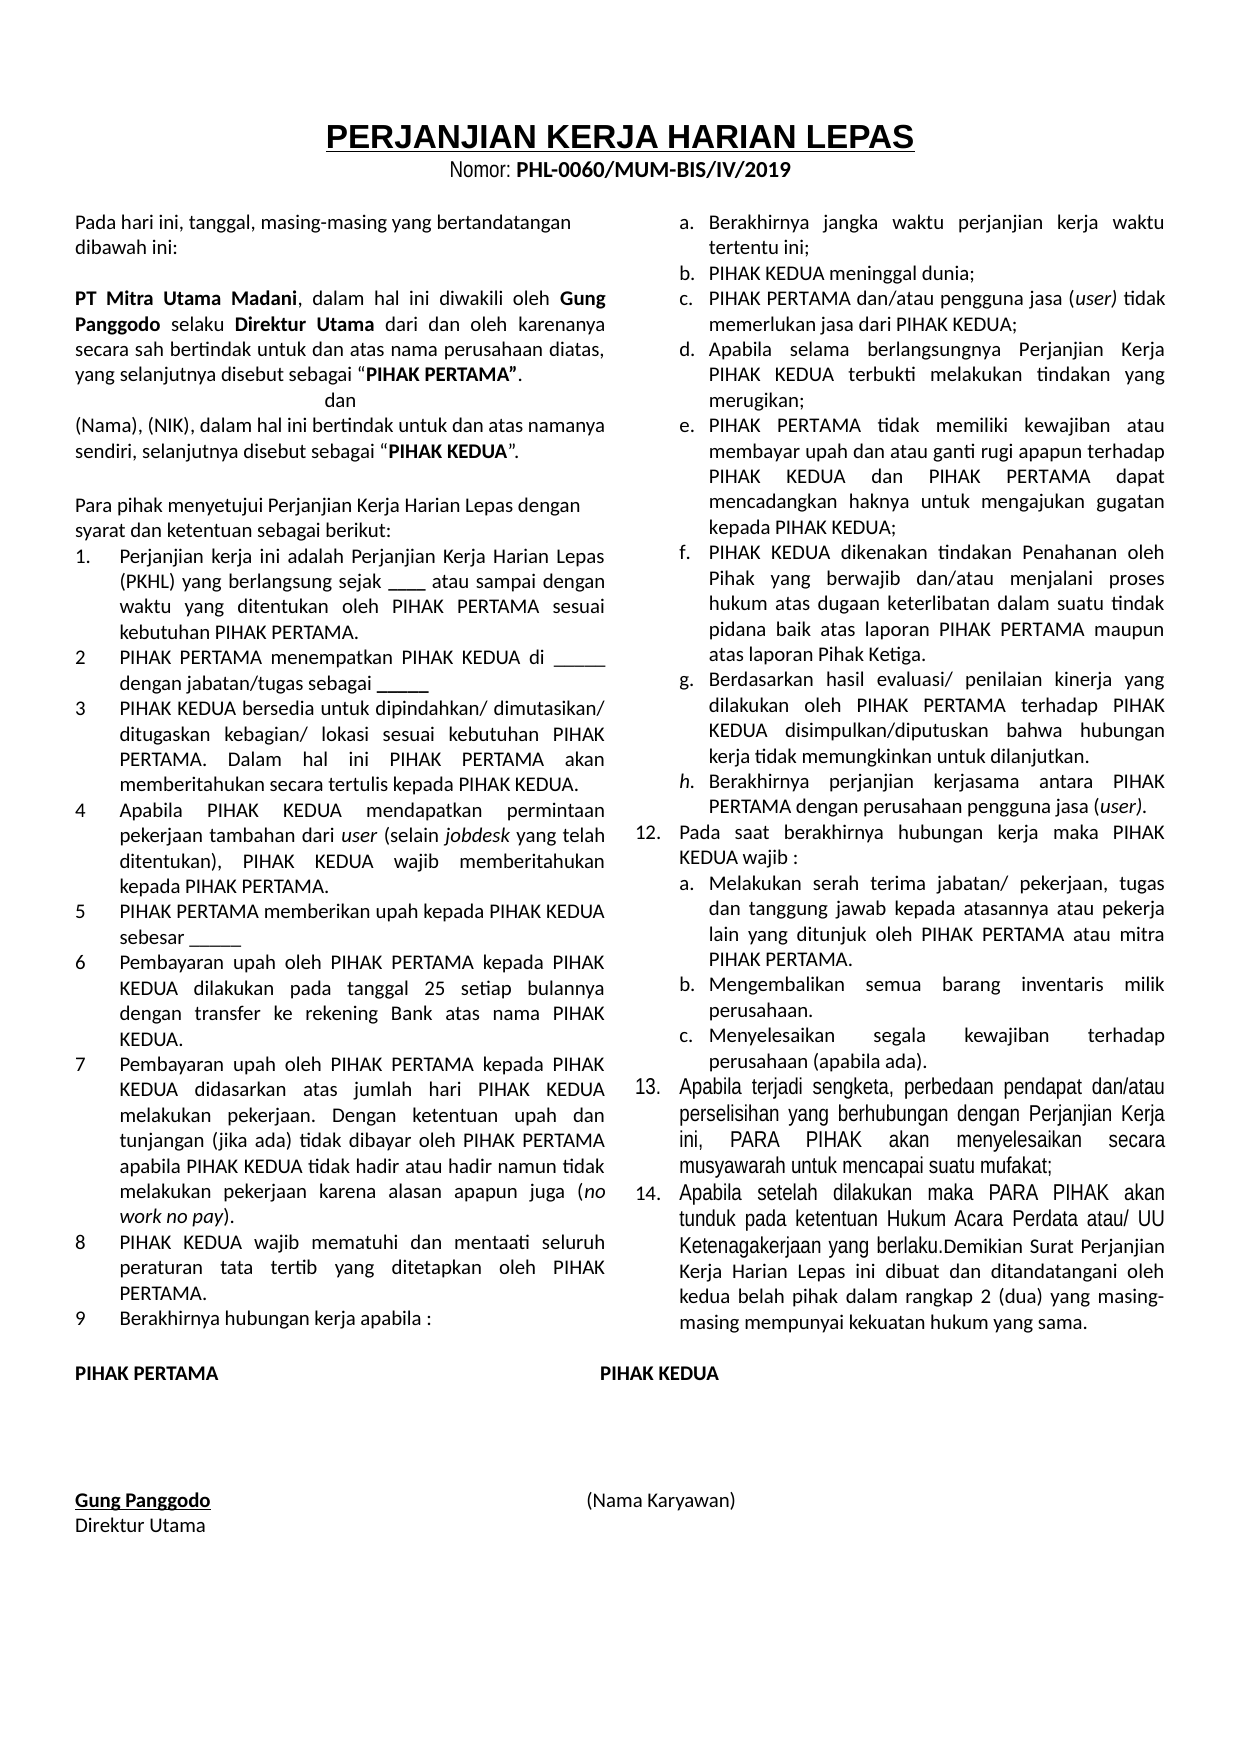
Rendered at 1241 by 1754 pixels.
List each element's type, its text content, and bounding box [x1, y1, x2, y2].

list Melakukan serah terima jabatan/ pekerjaan, tugas dan tanggung jawab kepada atasannya atau pekerja lain yang ditunjuk oleh PIHAK PERTAMA atau mitra PIHAK PERTAMA. [679, 870, 1165, 972]
list Menyelesaikan segala kewajiban terhadap perusahaan (apabila ada). [679, 1022, 1165, 1073]
list PIHAK KEDUA dikenakan tindakan Penahanan oleh Pihak yang berwajib dan/atau menjalani proses hukum atas dugaan keterlibatan dalam suatu tindak pidana baik atas laporan PIHAK PERTAMA maupun atas laporan Pihak Ketiga. [679, 539, 1165, 667]
text Para pihak menyetujui Perjanjian Kerja Harian Lepas dengan syarat dan ketentuan sebagai berikut: [75, 492, 605, 543]
text PT Mitra Utama Madani, dalam hal ini diwakili oleh Gung Panggodo selaku Direktur Utama dari dan oleh karenanya secara sah bertindak untuk dan atas nama perusahaan diatas, yang selanjutnya disebut sebagai “PIHAK PERTAMA”. [75, 285, 605, 387]
list Apabila selama berlangsungnya Perjanjian Kerja PIHAK KEDUA terbukti melakukan tindakan yang merugikan; [679, 336, 1165, 412]
list PIHAK KEDUA wajib mematuhi dan mentaati seluruh peraturan tata tertib yang ditetapkan oleh PIHAK PERTAMA. [75, 1229, 605, 1305]
list Apabila PIHAK KEDUA mendapatkan permintaan pekerjaan tambahan dari user (selain jobdesk yang telah ditentukan), PIHAK KEDUA wajib memberitahukan kepada PIHAK PERTAMA. [75, 797, 605, 899]
text Gung Panggodo (Nama Karyawan) [75, 1487, 1165, 1512]
list Berakhirnya perjanjian kerjasama antara PIHAK PERTAMA dengan perusahaan pengguna jasa (user). [679, 768, 1165, 819]
text PIHAK PERTAMA PIHAK KEDUA [75, 1360, 1165, 1385]
list Pembayaran upah oleh PIHAK PERTAMA kepada PIHAK KEDUA dilakukan pada tanggal 25 setiap bulannya dengan transfer ke rekening Bank atas nama PIHAK KEDUA. [75, 949, 605, 1051]
text PERJANJIAN KERJA HARIAN LEPAS [75, 117, 1165, 156]
text dan [75, 387, 605, 412]
list Pembayaran upah oleh PIHAK PERTAMA kepada PIHAK KEDUA didasarkan atas jumlah hari PIHAK KEDUA melakukan pekerjaan. Dengan ketentuan upah dan tunjangan (jika ada) tidak dibayar oleh PIHAK PERTAMA apabila PIHAK KEDUA tidak hadir atau hadir namun tidak melakukan pekerjaan karena alasan apapun juga (no work no pay). [75, 1051, 605, 1229]
list PIHAK PERTAMA tidak memiliki kewajiban atau membayar upah dan atau ganti rugi apapun terhadap PIHAK KEDUA dan PIHAK PERTAMA dapat mencadangkan haknya untuk mengajukan gugatan kepada PIHAK KEDUA; [679, 412, 1165, 539]
list Pada saat berakhirnya hubungan kerja maka PIHAK KEDUA wajib : [635, 819, 1165, 870]
text Pada hari ini, tanggal, masing-masing yang bertandatangan dibawah ini: [75, 209, 605, 260]
list PIHAK PERTAMA dan/atau pengguna jasa (user) tidak memerlukan jasa dari PIHAK KEDUA; [679, 285, 1165, 336]
text (Nama), (NIK), dalam hal ini bertindak untuk dan atas namanya sendiri, selanjutnya disebut sebagai “PIHAK KEDUA”. [75, 412, 605, 463]
list Berakhirnya jangka waktu perjanjian kerja waktu tertentu ini; [679, 209, 1165, 260]
text Nomor: PHL-0060/MUM-BIS/IV/2019 [75, 156, 1165, 184]
list Apabila terjadi sengketa, perbedaan pendapat dan/atau perselisihan yang berhubungan dengan Perjanjian Kerja ini, PARA PIHAK akan menyelesaikan secara musyawarah untuk mencapai suatu mufakat; [635, 1073, 1165, 1179]
list Apabila setelah dilakukan maka PARA PIHAK akan tunduk pada ketentuan Hukum Acara Perdata atau/ UU Ketenagakerjaan yang berlaku.Demikian Surat Perjanjian Kerja Harian Lepas ini dibuat dan ditandatangani oleh kedua belah pihak dalam rangkap 2 (dua) yang masing-masing mempunyai kekuatan hukum yang sama. [635, 1179, 1165, 1334]
list Mengembalikan semua barang inventaris milik perusahaan. [679, 972, 1165, 1022]
text 2 PIHAK PERTAMA menempatkan PIHAK KEDUA di _____ dengan jabatan/tugas sebagai _____ [75, 644, 605, 695]
list Berakhirnya hubungan kerja apabila : [75, 1305, 605, 1331]
text Direktur Utama [75, 1512, 1165, 1538]
list PIHAK PERTAMA memberikan upah kepada PIHAK KEDUA sebesar _____ [75, 899, 605, 949]
list PIHAK KEDUA bersedia untuk dipindahkan/ dimutasikan/ ditugaskan kebagian/ lokasi sesuai kebutuhan PIHAK PERTAMA. Dalam hal ini PIHAK PERTAMA akan memberitahukan secara tertulis kepada PIHAK KEDUA. [75, 695, 605, 797]
text 1. Perjanjian kerja ini adalah Perjanjian Kerja Harian Lepas (PKHL) yang berlangsung sejak ____ atau sampai dengan waktu yang ditentukan oleh PIHAK PERTAMA sesuai kebutuhan PIHAK PERTAMA. [75, 543, 605, 644]
list PIHAK KEDUA meninggal dunia; [679, 260, 1165, 285]
list Berdasarkan hasil evaluasi/ penilaian kinerja yang dilakukan oleh PIHAK PERTAMA terhadap PIHAK KEDUA disimpulkan/diputuskan bahwa hubungan kerja tidak memungkinkan untuk dilanjutkan. [679, 667, 1165, 768]
